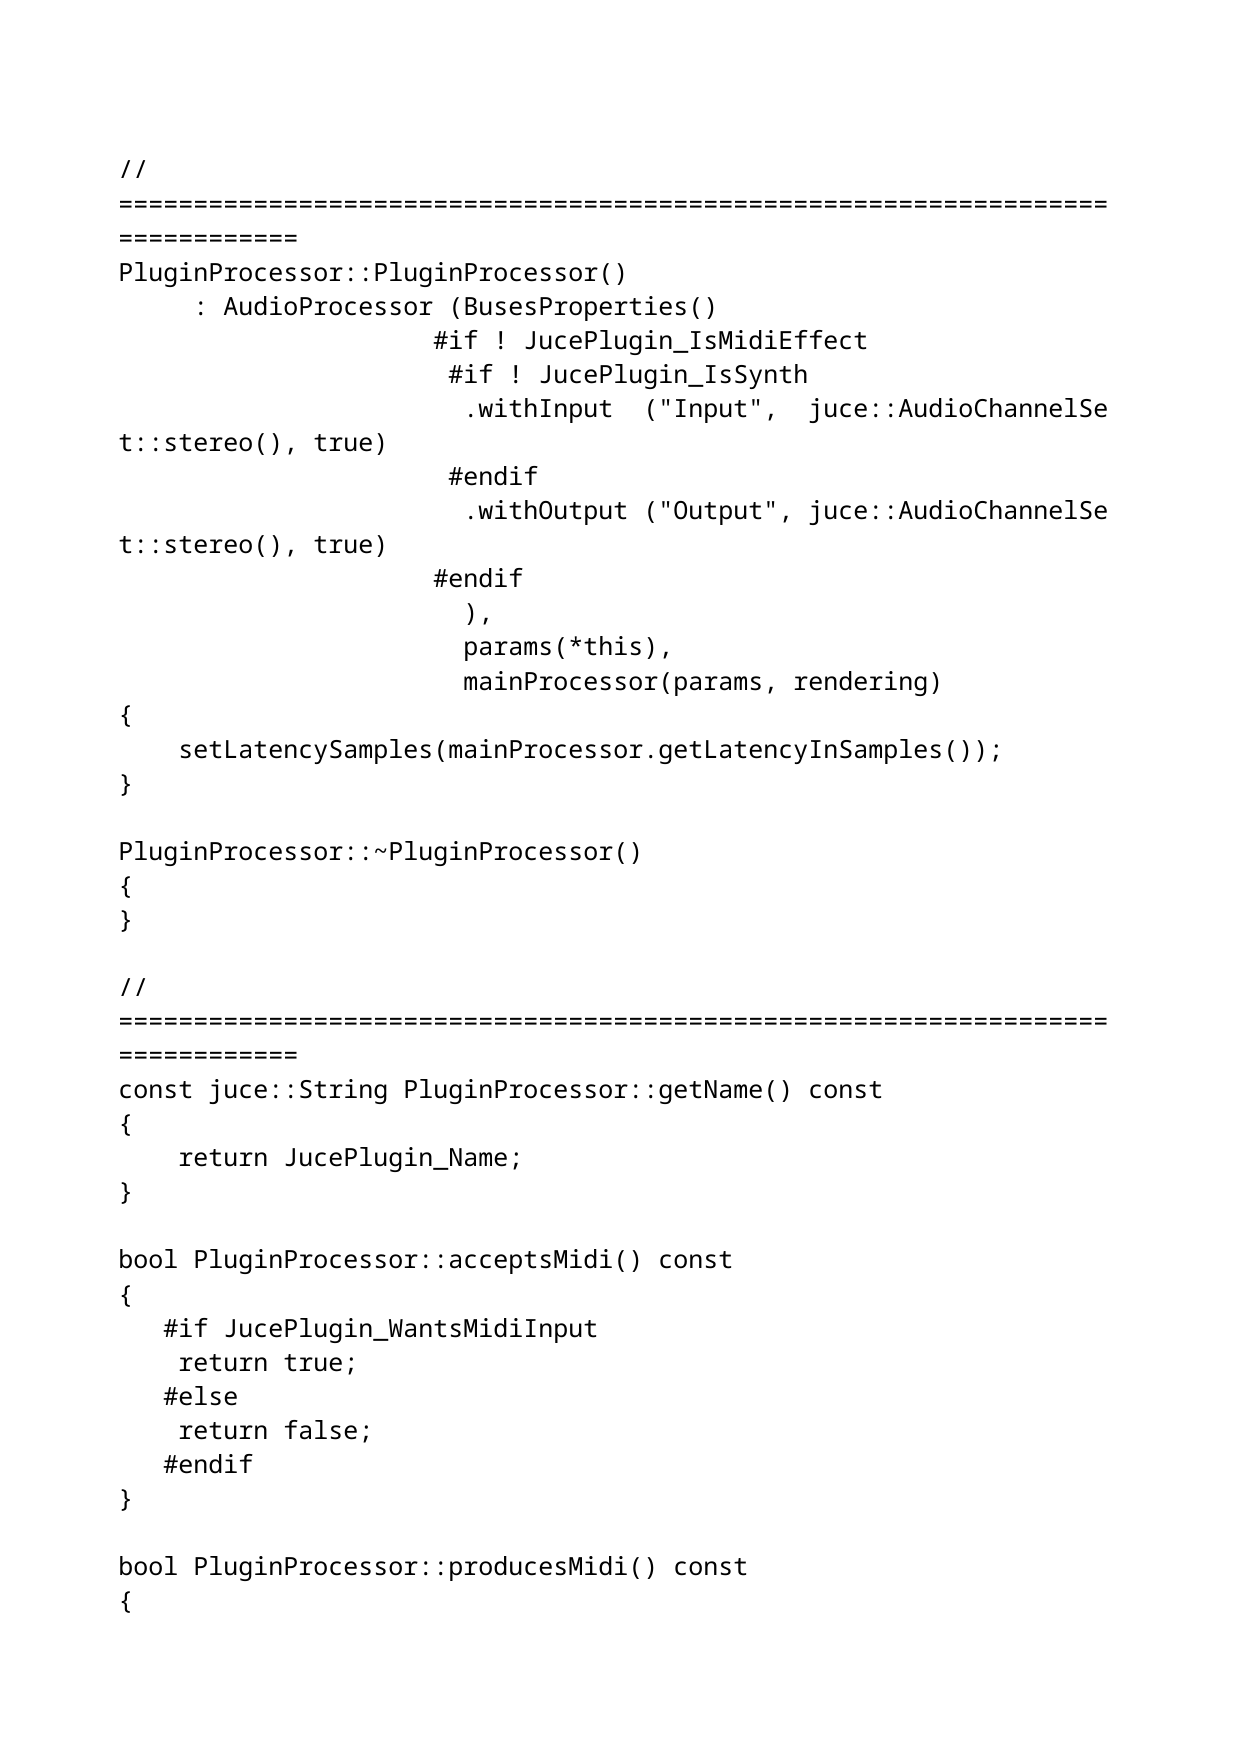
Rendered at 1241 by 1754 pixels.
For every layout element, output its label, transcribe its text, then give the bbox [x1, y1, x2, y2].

text const juce::String PluginProcessor::getName() const [118, 1072, 1122, 1106]
text #endif [118, 561, 1122, 595]
text ), [118, 595, 1122, 629]
text .withInput ("Input", juce::AudioChannelSet::stereo(), true) [118, 391, 1122, 459]
text : AudioProcessor (BusesProperties() [118, 288, 1122, 322]
text { [118, 1583, 1122, 1617]
text return JucePlugin_Name; [118, 1140, 1122, 1174]
text { [118, 697, 1122, 731]
text } [118, 1174, 1122, 1208]
text { [118, 1106, 1122, 1140]
text #endif [118, 459, 1122, 493]
text setLatencySamples(mainProcessor.getLatencyInSamples()); [118, 731, 1122, 765]
text .withOutput ("Output", juce::AudioChannelSet::stereo(), true) [118, 493, 1122, 561]
text #else [118, 1378, 1122, 1412]
text return true; [118, 1344, 1122, 1378]
text #if ! JucePlugin_IsMidiEffect [118, 322, 1122, 357]
text { [118, 1276, 1122, 1310]
text #if ! JucePlugin_IsSynth [118, 357, 1122, 391]
text return false; [118, 1412, 1122, 1447]
text //============================================================================== [118, 152, 1122, 254]
text #endif [118, 1447, 1122, 1481]
text //============================================================================== [118, 970, 1122, 1072]
text bool PluginProcessor::acceptsMidi() const [118, 1242, 1122, 1276]
text PluginProcessor::~PluginProcessor() [118, 833, 1122, 867]
text #if JucePlugin_WantsMidiInput [118, 1310, 1122, 1344]
text } [118, 765, 1122, 799]
text params(*this), [118, 629, 1122, 663]
text } [118, 1481, 1122, 1515]
text } [118, 902, 1122, 936]
text bool PluginProcessor::producesMidi() const [118, 1549, 1122, 1583]
text mainProcessor(params, rendering) [118, 663, 1122, 697]
text PluginProcessor::PluginProcessor() [118, 254, 1122, 288]
text { [118, 867, 1122, 902]
